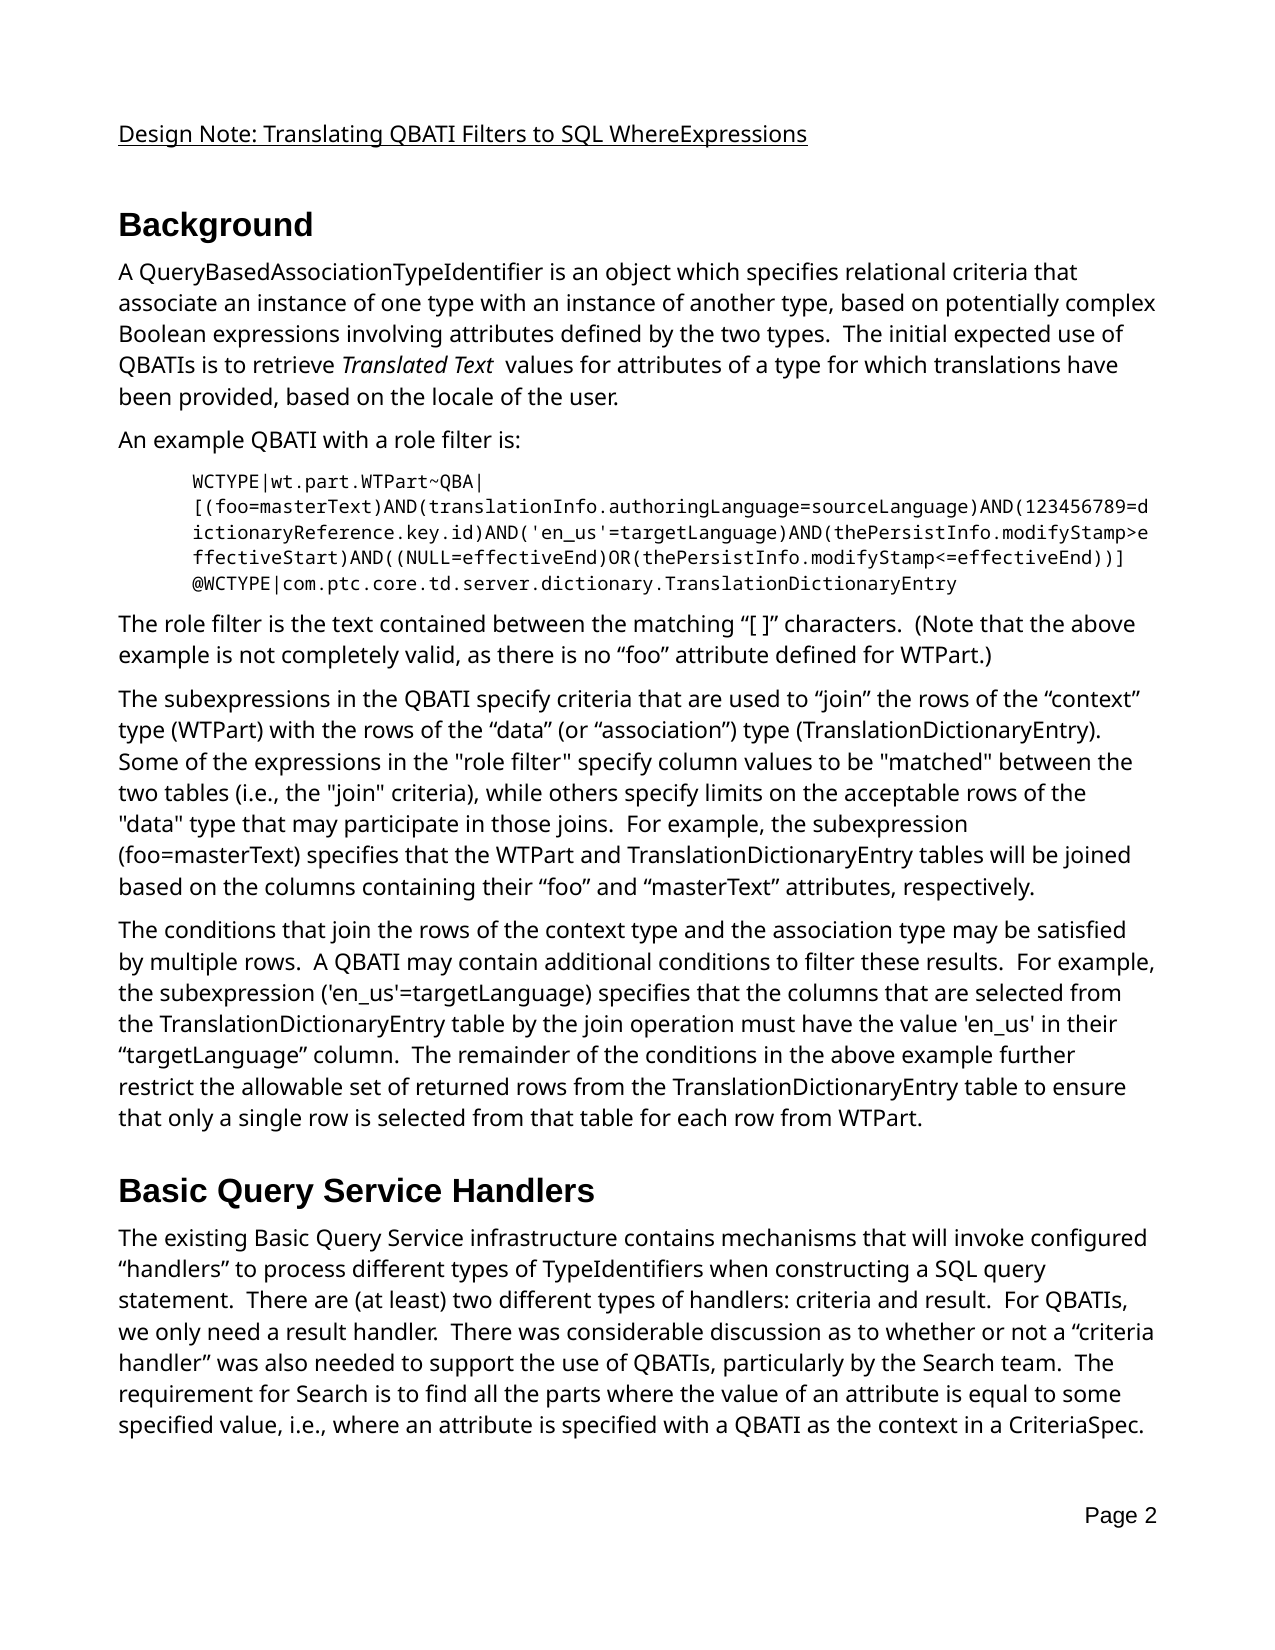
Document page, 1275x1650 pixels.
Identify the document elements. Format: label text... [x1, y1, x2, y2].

subtitle Basic Query Service Handlers [118, 1171, 1157, 1209]
text The conditions that join the rows of the context type and the association type may be satisfied by multiple rows. A QBATI may contain additional conditions to filter these results. For example, the subexpression ('en_us'=targetLanguage) specifies that the columns that are selected from the TranslationDictionaryEntry table by the join operation must have the value 'en_us' in their “targetLanguage” column. The remainder of the conditions in the above example further restrict the allowable set of returned rows from the TranslationDictionaryEntry table to ensure that only a single row is selected from that table for each row from WTPart. [118, 914, 1157, 1133]
text The subexpressions in the QBATI specify criteria that are used to “join” the rows of the “context” type (WTPart) with the rows of the “data” (or “association”) type (TranslationDictionaryEntry). Some of the expressions in the "role filter" specify column values to be "matched" between the two tables (i.e., the "join" criteria), while others specify limits on the acceptable rows of the "data" type that may participate in those joins. For example, the subexpression (foo=masterText) specifies that the WTPart and TranslationDictionaryEntry tables will be joined based on the columns containing their “foo” and “masterText” attributes, respectively. [118, 683, 1157, 902]
text The existing Basic Query Service infrastructure contains mechanisms that will invoke configured “handlers” to process different types of TypeIdentifiers when constructing a SQL query statement. There are (at least) two different types of handlers: criteria and result. For QBATIs, we only need a result handler. There was considerable discussion as to whether or not a “criteria handler” was also needed to support the use of QBATIs, particularly by the Search team. The requirement for Search is to find all the parts where the value of an attribute is equal to some specified value, i.e., where an attribute is specified with a QBATI as the context in a CriteriaSpec. [118, 1222, 1157, 1441]
text An example QBATI with a role filter is: [118, 424, 1157, 456]
subtitle Background [118, 204, 1157, 243]
text The role filter is the text contained between the matching “[ ]” characters. (Note that the above example is not completely valid, as there is no “foo” attribute defined for WTPart.) [118, 608, 1157, 671]
text A QueryBasedAssociationTypeIdentifier is an object which specifies relational criteria that associate an instance of one type with an instance of another type, based on potentially complex Boolean expressions involving attributes defined by the two types. The initial expected use of QBATIs is to retrieve Translated Text values for attributes of a type for which translations have been provided, based on the locale of the user. [118, 256, 1157, 412]
text WCTYPE|wt.part.WTPart~QBA|[(foo=masterText)AND(translationInfo.authoringLanguage=sourceLanguage)AND(123456789=dictionaryReference.key.id)AND('en_us'=targetLanguage)AND(thePersistInfo.modifyStamp>effectiveStart)AND((NULL=effectiveEnd)OR(thePersistInfo.modifyStamp<=effectiveEnd))] @WCTYPE|com.ptc.core.td.server.dictionary.TranslationDictionaryEntry [192, 468, 1157, 596]
